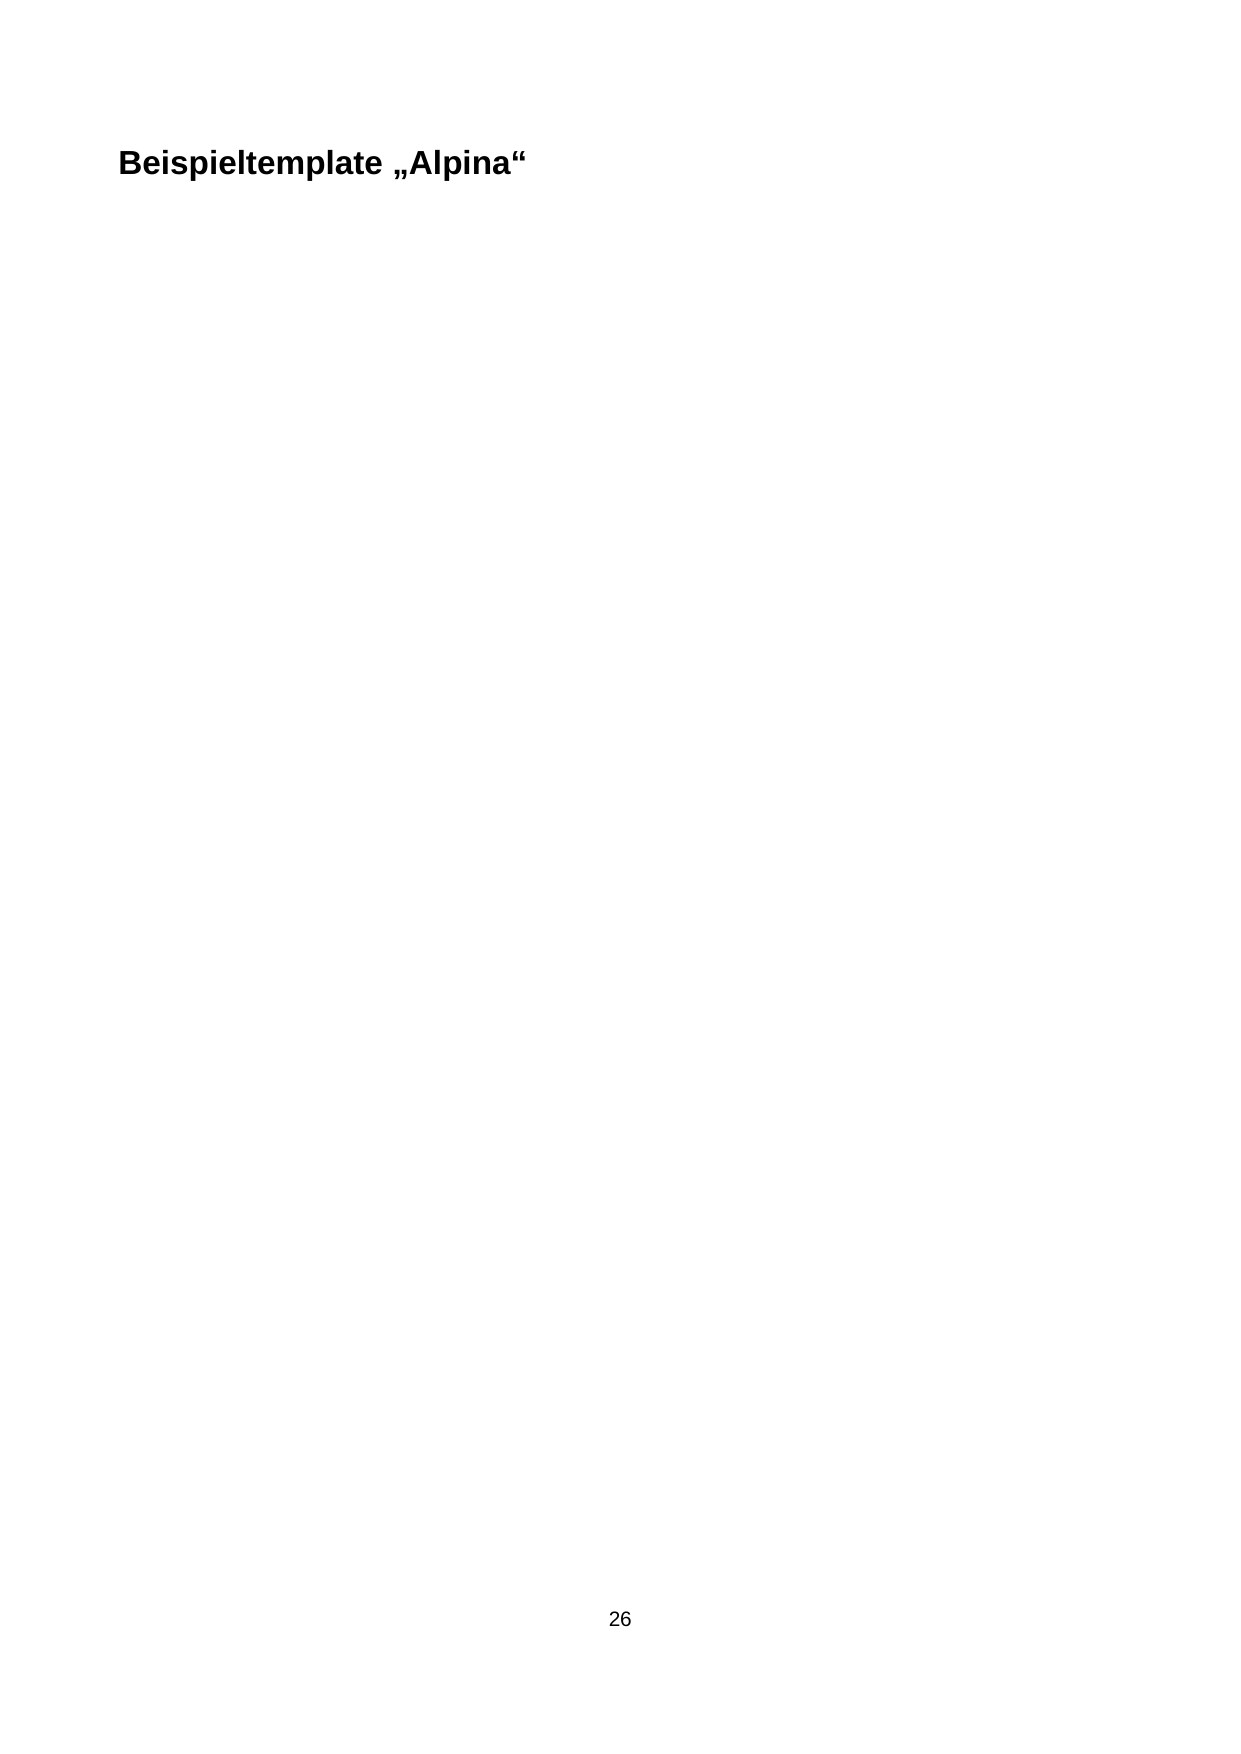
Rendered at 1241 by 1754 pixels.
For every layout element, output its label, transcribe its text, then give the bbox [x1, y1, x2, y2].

subtitle Beispieltemplate „Alpina“ [118, 143, 1122, 182]
